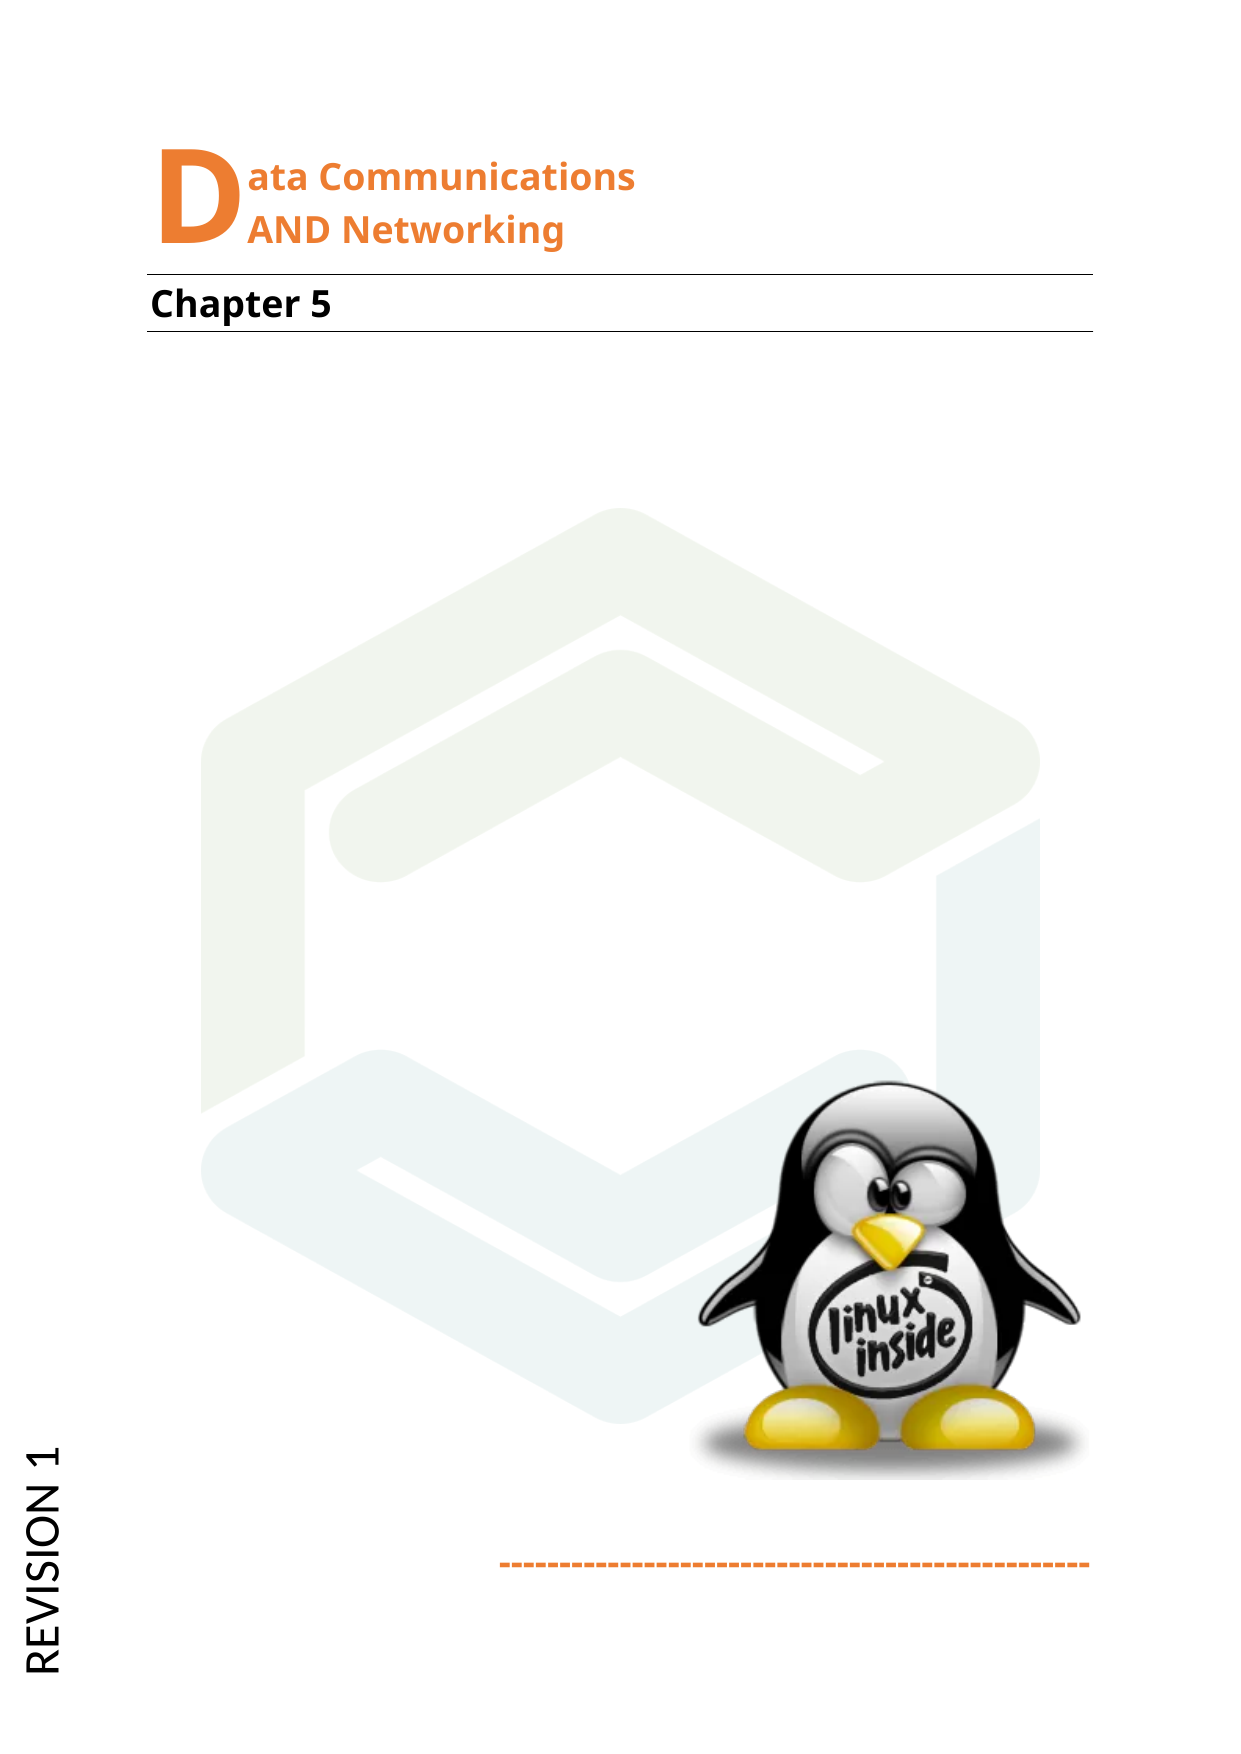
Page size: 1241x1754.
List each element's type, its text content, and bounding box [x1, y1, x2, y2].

text Chapter 5 [147, 275, 1093, 331]
picture [689, 1079, 1090, 1480]
text ------------------------------------------------- [150, 1535, 1091, 1586]
text Data Communications AND Networking [150, 150, 1091, 254]
